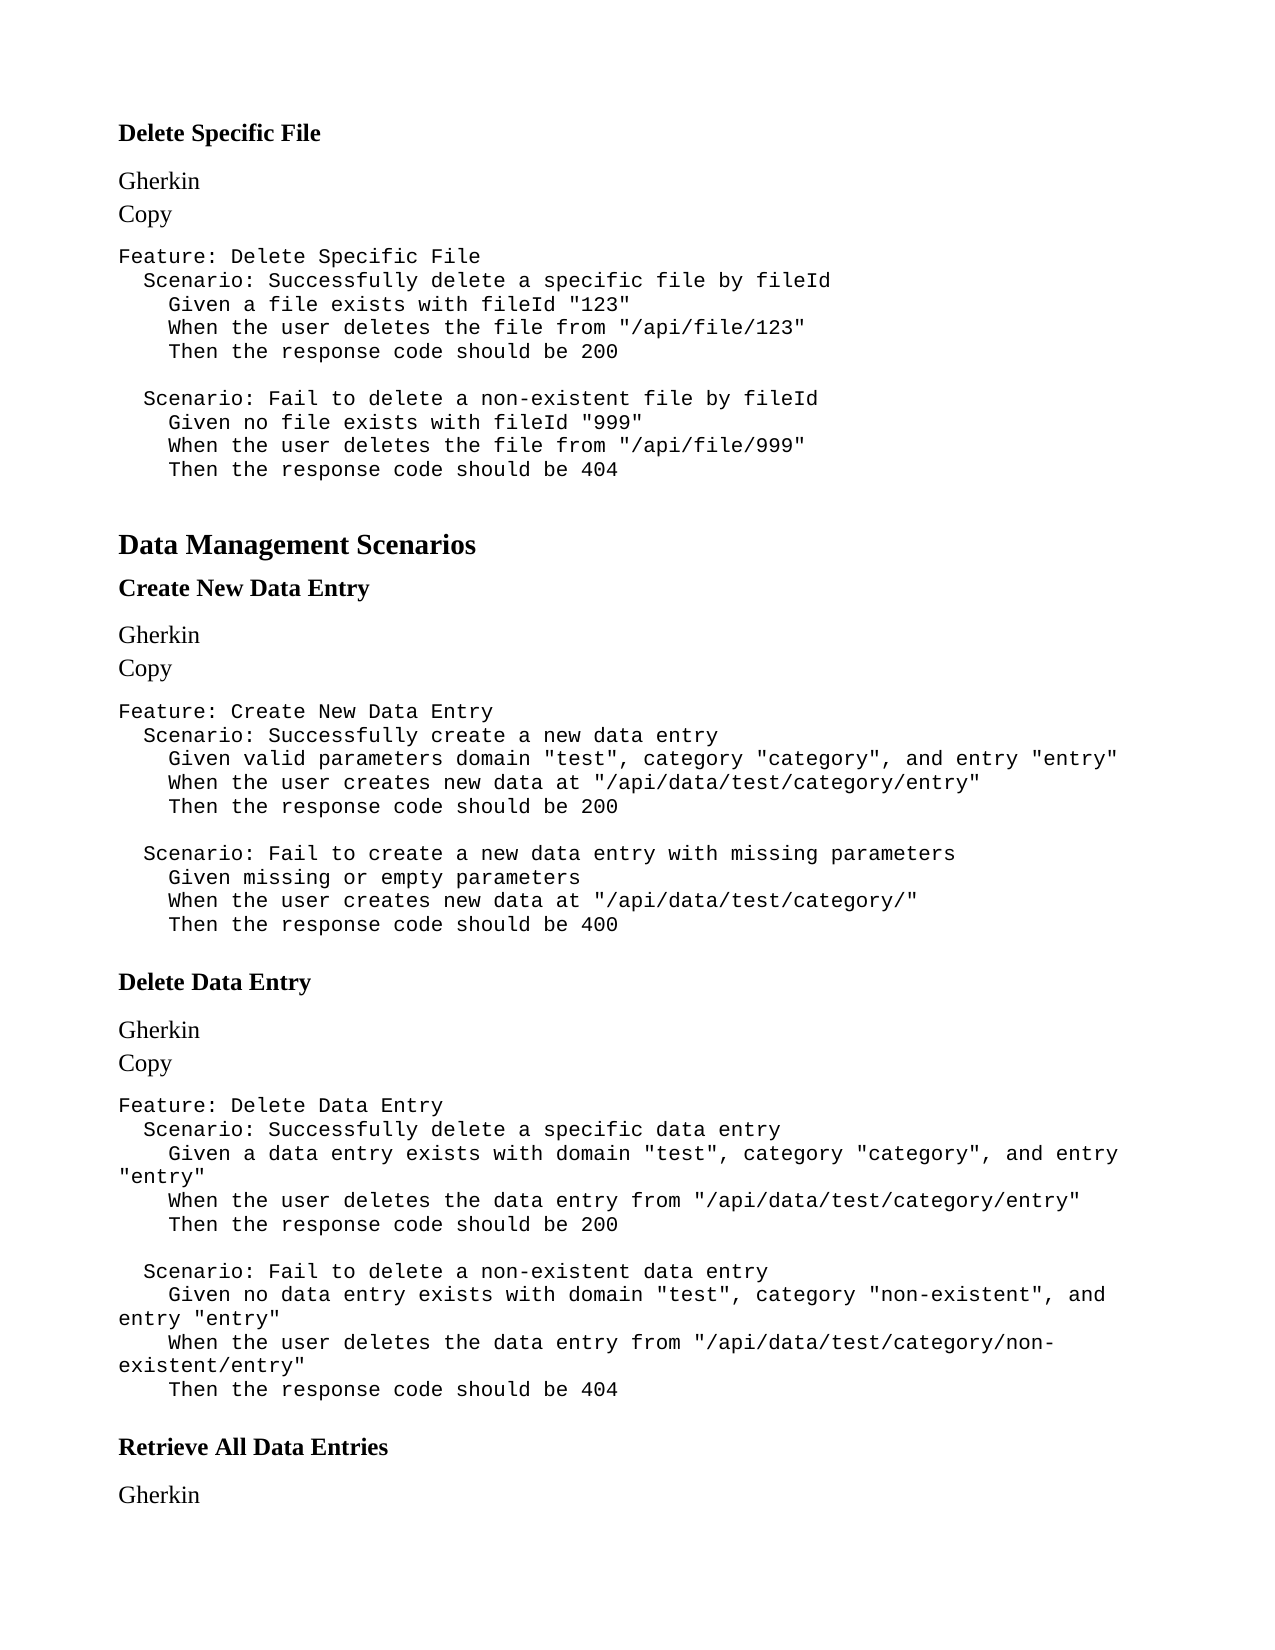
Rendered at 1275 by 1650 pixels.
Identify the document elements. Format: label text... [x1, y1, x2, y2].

text Then the response code should be 200 [118, 796, 1157, 819]
text Scenario: Fail to delete a non-existent data entry [118, 1261, 1157, 1284]
text Given a file exists with fileId "123" [118, 294, 1157, 317]
text Given no data entry exists with domain "test", category "non-existent", and entry "entry" [118, 1284, 1157, 1332]
text Feature: Delete Specific File [118, 246, 1157, 270]
text Gherkin [118, 166, 1157, 194]
text Gherkin [118, 1480, 1157, 1508]
text Given valid parameters domain "test", category "category", and entry "entry" [118, 748, 1157, 772]
text Scenario: Successfully delete a specific file by fileId [118, 270, 1157, 294]
text When the user deletes the data entry from "/api/data/test/category/non-existent/entry" [118, 1332, 1157, 1379]
text Gherkin [118, 1015, 1157, 1043]
text Feature: Create New Data Entry [118, 701, 1157, 725]
text Given a data entry exists with domain "test", category "category", and entry "entry" [118, 1143, 1157, 1190]
text Given no file exists with fileId "999" [118, 412, 1157, 436]
text Then the response code should be 400 [118, 914, 1157, 938]
text When the user deletes the file from "/api/file/123" [118, 317, 1157, 341]
text Scenario: Successfully create a new data entry [118, 725, 1157, 748]
text Retrieve All Data Entries [118, 1432, 1157, 1461]
text Then the response code should be 404 [118, 1379, 1157, 1403]
subtitle Data Management Scenarios [118, 527, 1157, 560]
text Scenario: Successfully delete a specific data entry [118, 1119, 1157, 1143]
text Copy [118, 199, 1157, 227]
text When the user creates new data at "/api/data/test/category/" [118, 890, 1157, 914]
text Delete Specific File [118, 118, 1157, 147]
text When the user creates new data at "/api/data/test/category/entry" [118, 772, 1157, 796]
text Given missing or empty parameters [118, 867, 1157, 890]
text Scenario: Fail to create a new data entry with missing parameters [118, 843, 1157, 867]
text Feature: Delete Data Entry [118, 1095, 1157, 1119]
text When the user deletes the file from "/api/file/999" [118, 436, 1157, 459]
text Then the response code should be 200 [118, 1213, 1157, 1237]
text Scenario: Fail to delete a non-existent file by fileId [118, 388, 1157, 412]
text Then the response code should be 200 [118, 341, 1157, 364]
text Then the response code should be 404 [118, 459, 1157, 483]
text When the user deletes the data entry from "/api/data/test/category/entry" [118, 1190, 1157, 1213]
text Create New Data Entry [118, 573, 1157, 602]
text Copy [118, 653, 1157, 682]
text Copy [118, 1048, 1157, 1076]
text Delete Data Entry [118, 967, 1157, 996]
text Gherkin [118, 621, 1157, 649]
